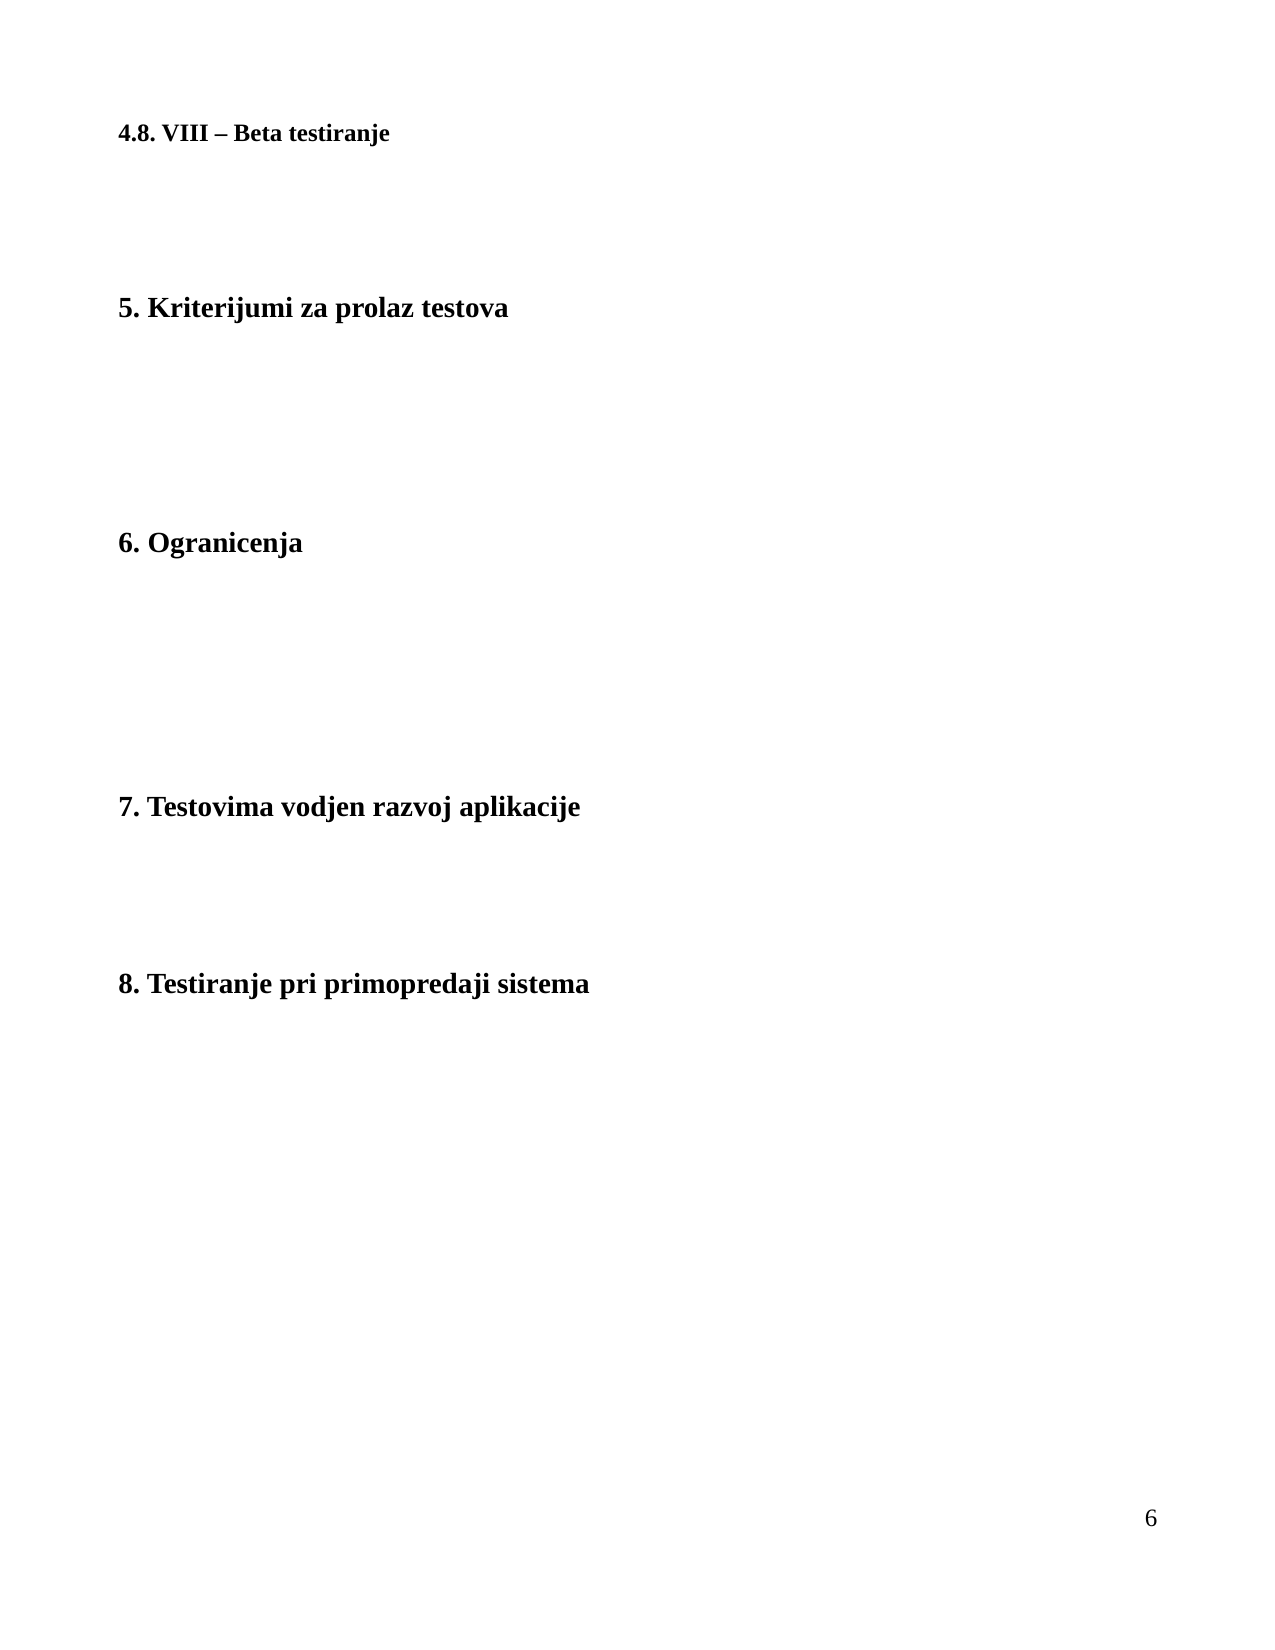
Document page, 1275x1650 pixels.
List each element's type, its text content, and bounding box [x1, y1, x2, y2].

text 4.8. VIII – Beta testiranje [118, 118, 1157, 147]
text 7. Testovima vodjen razvoj aplikacije [118, 789, 1157, 822]
text 8. Testiranje pri primopredaji sistema [118, 966, 1157, 1000]
text 5. Kriterijumi za prolaz testova [118, 291, 1157, 324]
text 6. Ogranicenja [118, 525, 1157, 559]
